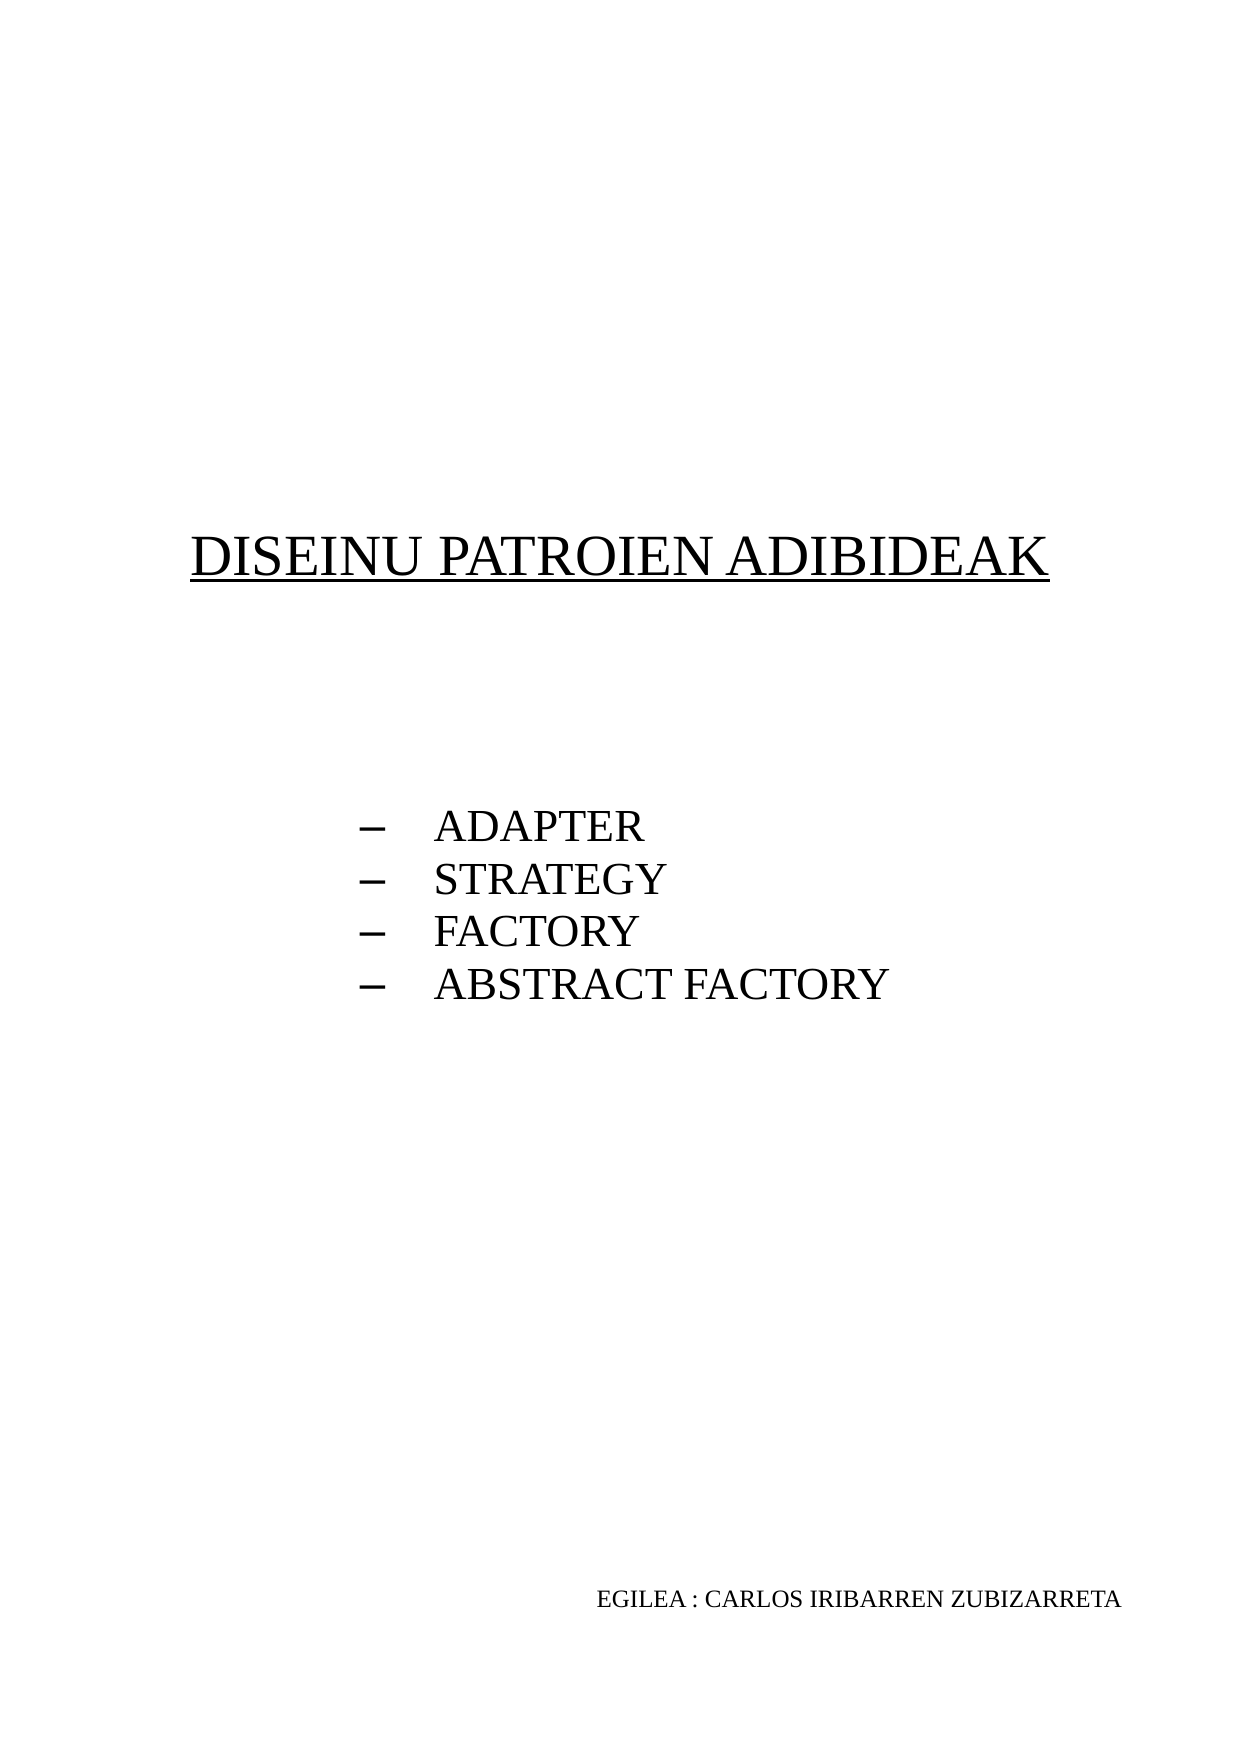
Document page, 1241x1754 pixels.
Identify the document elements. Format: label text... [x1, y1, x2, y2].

list ABSTRACT FACTORY [359, 957, 1122, 1009]
list STRATEGY [359, 851, 1122, 904]
list ADAPTER [359, 798, 1122, 851]
list FACTORY [359, 904, 1122, 957]
text EGILEA : CARLOS IRIBARREN ZUBIZARRETA [118, 1584, 1122, 1613]
text DISEINU PATROIEN ADIBIDEAK [118, 521, 1122, 588]
